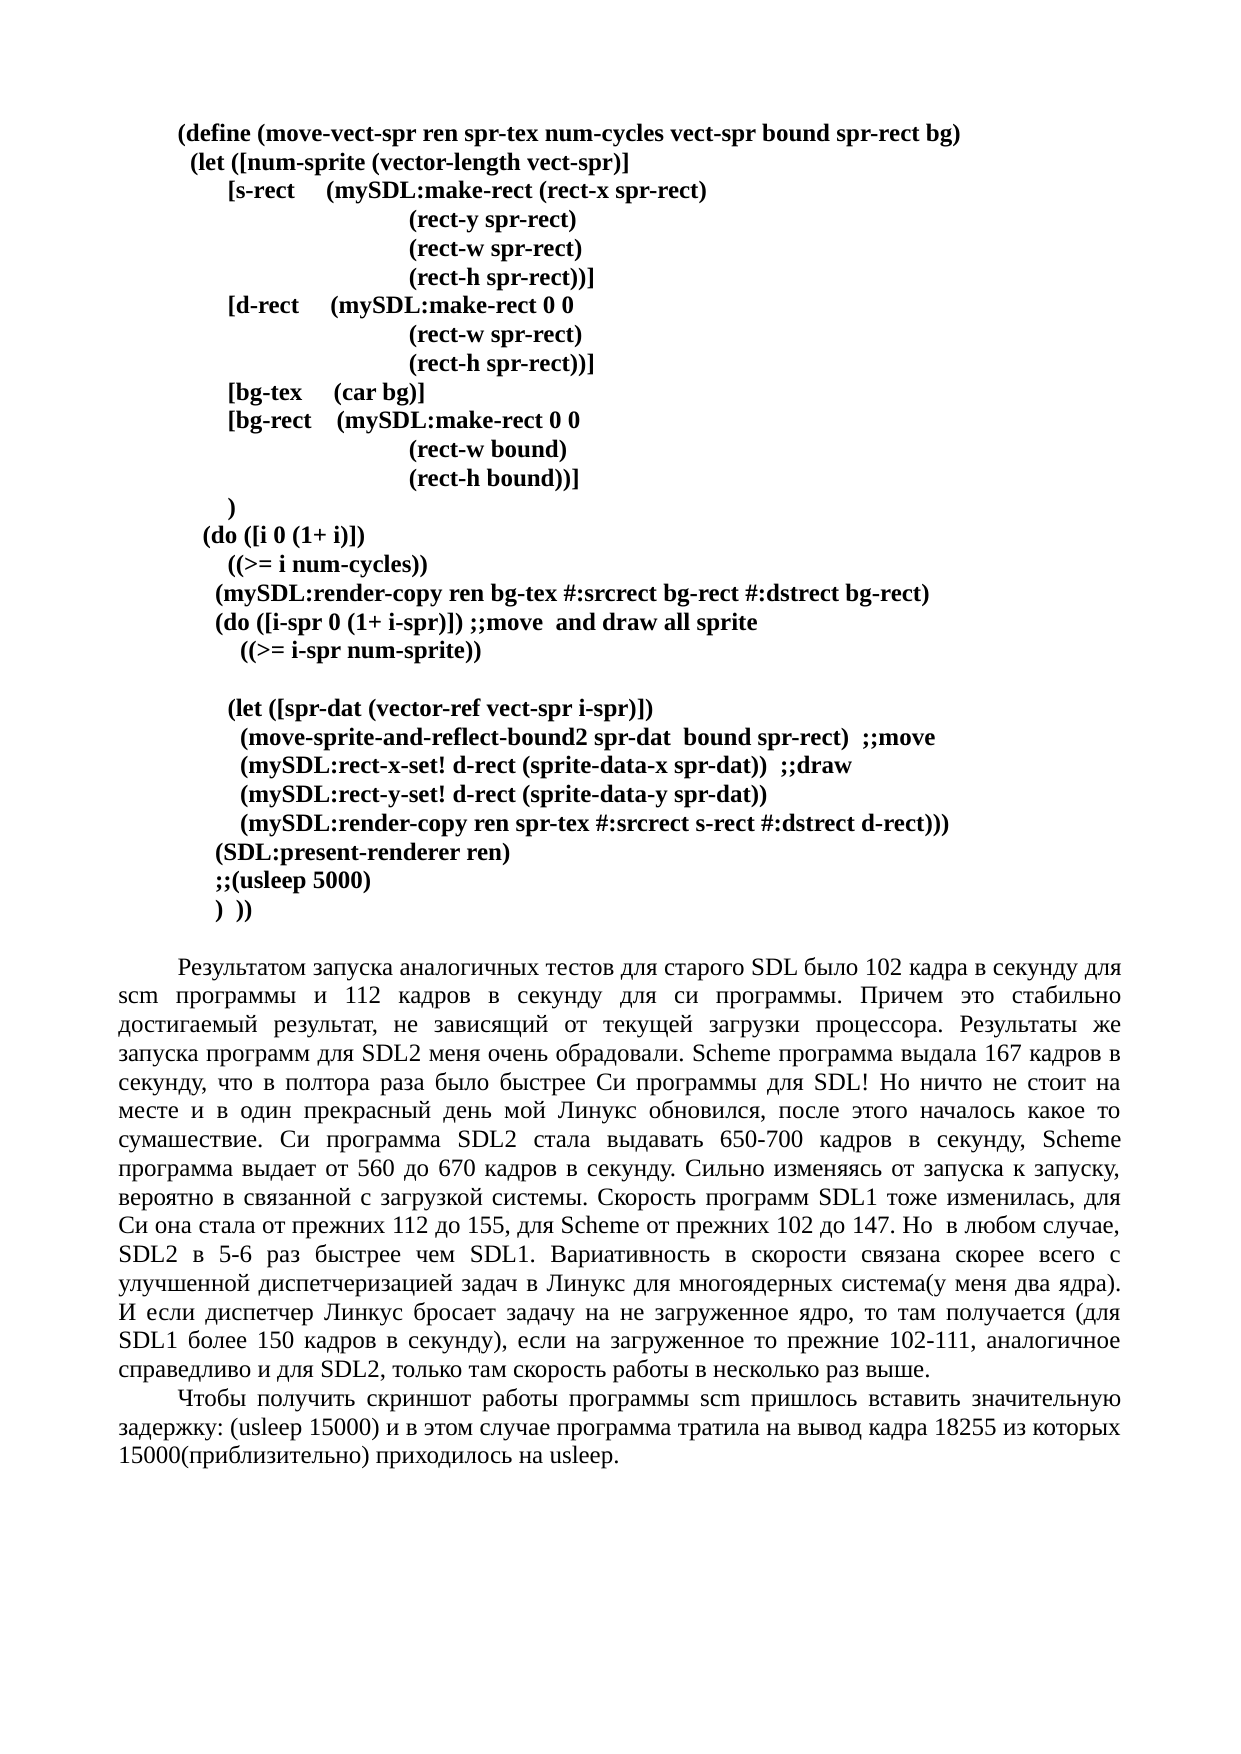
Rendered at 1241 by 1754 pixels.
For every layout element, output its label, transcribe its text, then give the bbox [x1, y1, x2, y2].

text (mySDL:render-copy ren spr-tex #:srcrect s-rect #:dstrect d-rect))) [118, 808, 1122, 837]
text (let ([spr-dat (vector-ref vect-spr i-spr)]) [118, 693, 1122, 722]
text (rect-w spr-rect) [118, 233, 1122, 262]
text (SDL:present-renderer ren) [118, 837, 1122, 866]
text ;;(usleep 5000) [118, 866, 1122, 894]
text [d-rect (mySDL:make-rect 0 0 [118, 291, 1122, 319]
text (do ([i 0 (1+ i)]) [118, 521, 1122, 549]
text (rect-h spr-rect))] [118, 262, 1122, 291]
text (rect-w bound) [118, 434, 1122, 463]
text (rect-h bound))] [118, 463, 1122, 492]
text (mySDL:render-copy ren bg-tex #:srcrect bg-rect #:dstrect bg-rect) [118, 578, 1122, 607]
text (mySDL:rect-y-set! d-rect (sprite-data-y spr-dat)) [118, 779, 1122, 808]
text [bg-tex (car bg)] [118, 377, 1122, 406]
text (let ([num-sprite (vector-length vect-spr)] [118, 147, 1122, 176]
text [bg-rect (mySDL:make-rect 0 0 [118, 406, 1122, 434]
text ((>= i num-cycles)) [118, 549, 1122, 578]
text ) [118, 492, 1122, 521]
text Результатом запуска аналогичных тестов для старого SDL было 102 кадра в секунду для scm программы и 112 кадров в секунду для си программы. Причем это стабильно достигаемый результат, не зависящий от текущей загрузки процессора. Результаты же запуска программ для SDL2 меня очень обрадовали. Scheme программа выдала 167 кадров в секунду, что в полтора раза было быстрее Си программы для SDL! Но ничто не стоит на месте и в один прекрасный день мой Линукс обновился, после этого началось какое то сумашествие. Си программа SDL2 стала выдавать 650-700 кадров в секунду, Scheme программа выдает от 560 до 670 кадров в секунду. Сильно изменяясь от запуска к запуску, вероятно в связанной с загрузкой системы. Скорость программ SDL1 тоже изменилась, для Си она стала от прежних 112 до 155, для Scheme от прежних 102 до 147. Но в любом случае, SDL2 в 5-6 раз быстрее чем SDL1. Вариативность в скорости связана скорее всего с улучшенной диспетчеризацией задач в Линукс для многоядерных система(у меня два ядра). И если диспетчер Линкус бросает задачу на не загруженное ядро, то там получается (для SDL1 более 150 кадров в секунду), если на загруженное то прежние 102-111, аналогичное справедливо и для SDL2, только там скорость работы в несколько раз выше. [118, 952, 1122, 1383]
text ((>= i-spr num-sprite)) [118, 636, 1122, 664]
text Чтобы получить скриншот работы программы scm пришлось вставить значительную задержку: (usleep 15000) и в этом случае программа тратила на вывод кадра 18255 из которых 15000(приблизительно) приходилось на usleep. [118, 1383, 1122, 1469]
text (rect-w spr-rect) [118, 319, 1122, 348]
text ) )) [118, 894, 1122, 923]
text (rect-h spr-rect))] [118, 348, 1122, 377]
text (move-sprite-and-reflect-bound2 spr-dat bound spr-rect) ;;move [118, 722, 1122, 751]
text (define (move-vect-spr ren spr-tex num-cycles vect-spr bound spr-rect bg) [118, 118, 1122, 147]
text (rect-y spr-rect) [118, 204, 1122, 233]
text (do ([i-spr 0 (1+ i-spr)]) ;;move and draw all sprite [118, 607, 1122, 636]
text (mySDL:rect-x-set! d-rect (sprite-data-x spr-dat)) ;;draw [118, 751, 1122, 779]
text [s-rect (mySDL:make-rect (rect-x spr-rect) [118, 176, 1122, 204]
